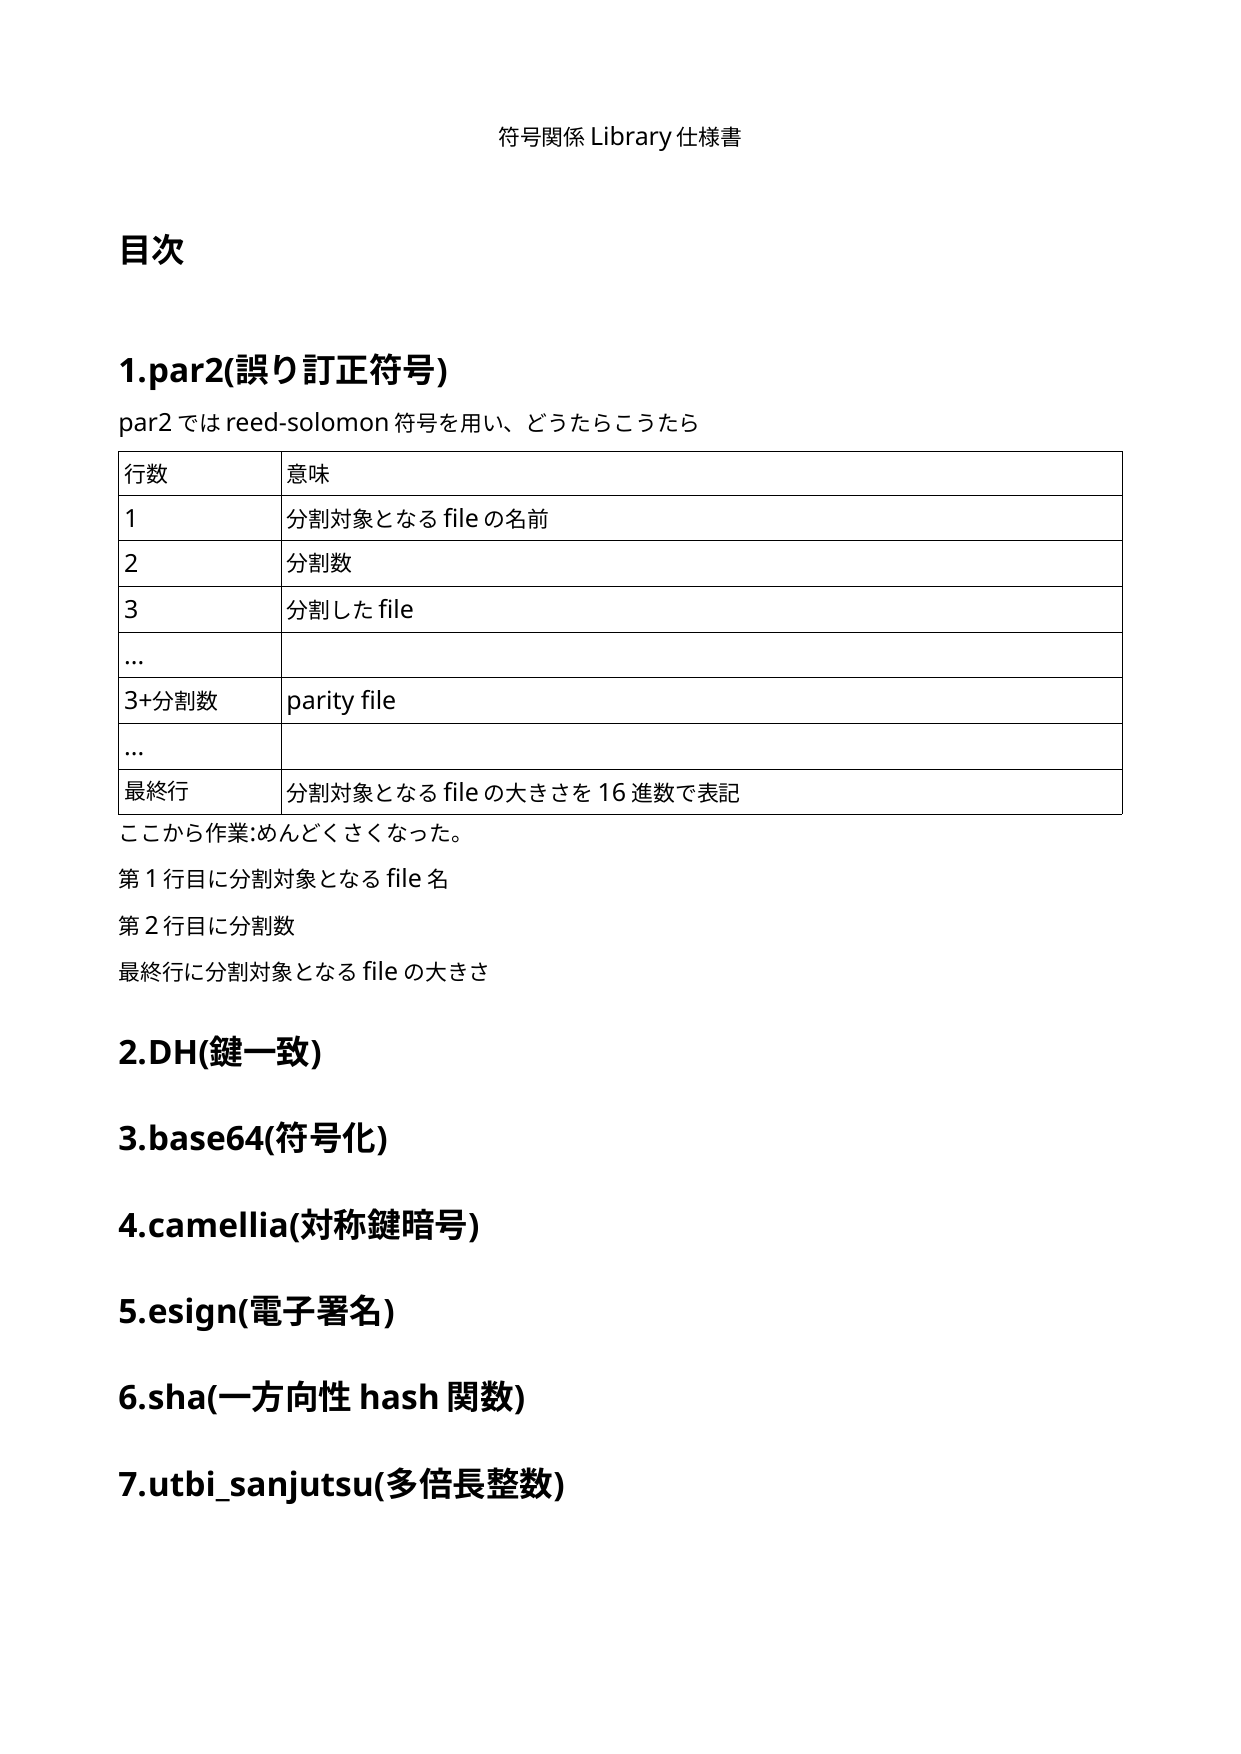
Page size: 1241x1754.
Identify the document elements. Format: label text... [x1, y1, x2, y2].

table_cell 3 [119, 587, 281, 632]
text 第2行目に分割数 [118, 907, 1122, 941]
text ここから作業:めんどくさくなった。 [118, 815, 1122, 848]
subtitle utbi_sanjutsu(多倍長整数) [118, 1457, 1122, 1506]
table_header 行数 [119, 452, 281, 495]
table_header 意味 [282, 452, 1122, 495]
subtitle DH(鍵一致) [118, 1025, 1122, 1074]
subtitle 目次 [118, 224, 1122, 272]
table_cell 2 [119, 541, 281, 586]
subtitle sha(一方向性hash関数) [118, 1371, 1122, 1420]
table_cell 分割数 [282, 541, 1122, 586]
table_cell [282, 633, 1122, 677]
text par2ではreed-solomon符号を用い、どうたらこうたら [118, 405, 1122, 439]
table_cell 最終行 [119, 770, 281, 814]
subtitle par2(誤り訂正符号) [118, 343, 1122, 392]
table_cell ... [119, 724, 281, 768]
subtitle esign(電子署名) [118, 1284, 1122, 1333]
table_cell 3+分割数 [119, 678, 281, 723]
subtitle base64(符号化) [118, 1112, 1122, 1161]
table_cell 分割対象となるfileの名前 [282, 496, 1122, 540]
text 第1行目に分割対象となるfile名 [118, 861, 1122, 895]
table_cell [282, 724, 1122, 768]
table_cell parity file [282, 678, 1122, 723]
table_cell 分割対象となるfileの大きさを16進数で表記 [282, 770, 1122, 814]
text 最終行に分割対象となるfileの大きさ [118, 954, 1122, 988]
subtitle camellia(対称鍵暗号) [118, 1198, 1122, 1247]
text 符号関係Library仕様書 [118, 118, 1122, 152]
table_cell 分割したfile [282, 587, 1122, 632]
table_cell ... [119, 633, 281, 677]
table_cell 1 [119, 496, 281, 540]
